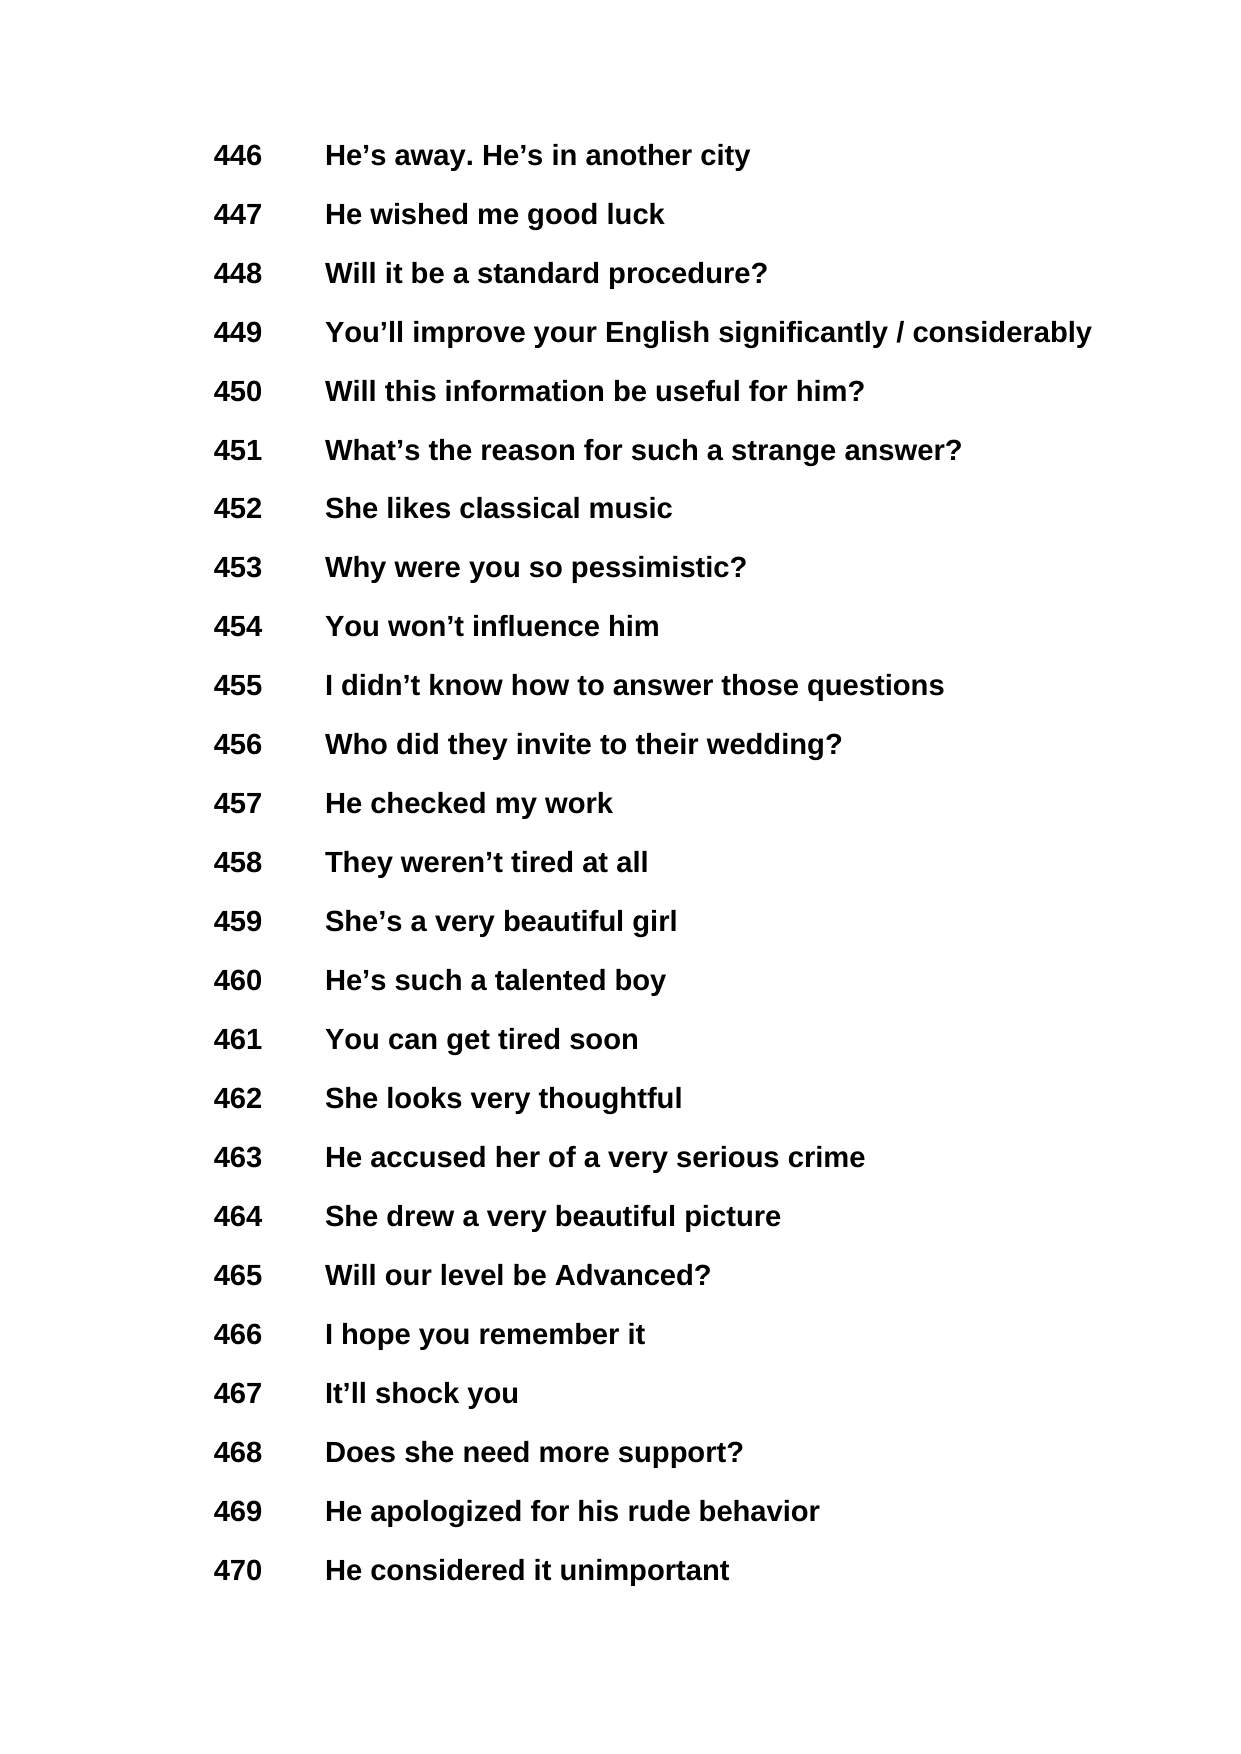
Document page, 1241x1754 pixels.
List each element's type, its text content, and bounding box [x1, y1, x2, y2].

list He accused her of a very serious crime [213, 1120, 1152, 1179]
list Who did they invite to their wedding? [213, 708, 1152, 767]
list He considered it unimportant [213, 1533, 1152, 1592]
list Does she need more support? [213, 1415, 1152, 1474]
list You won’t influence him [213, 590, 1152, 649]
list Will our level be Advanced? [213, 1238, 1152, 1297]
list You’ll improve your English significantly / considerably [213, 295, 1152, 354]
list She looks very thoughtful [213, 1061, 1152, 1120]
list She drew a very beautiful picture [213, 1179, 1152, 1238]
list Will this information be useful for him? [213, 354, 1152, 413]
list I didn’t know how to answer those questions [213, 649, 1152, 708]
list He apologized for his rude behavior [213, 1474, 1152, 1533]
list He wished me good luck [213, 177, 1152, 236]
list You can get tired soon [213, 1002, 1152, 1061]
list They weren’t tired at all [213, 826, 1152, 884]
list What’s the reason for such a strange answer? [213, 413, 1152, 472]
list It’ll shock you [213, 1356, 1152, 1415]
list He’s such a talented boy [213, 943, 1152, 1002]
list He checked my work [213, 767, 1152, 826]
list She likes classical music [213, 472, 1152, 531]
list Will it be a standard procedure? [213, 236, 1152, 295]
list Why were you so pessimistic? [213, 531, 1152, 590]
list She’s a very beautiful girl [213, 884, 1152, 943]
list I hope you remember it [213, 1297, 1152, 1356]
list He’s away. He’s in another city [213, 118, 1152, 177]
